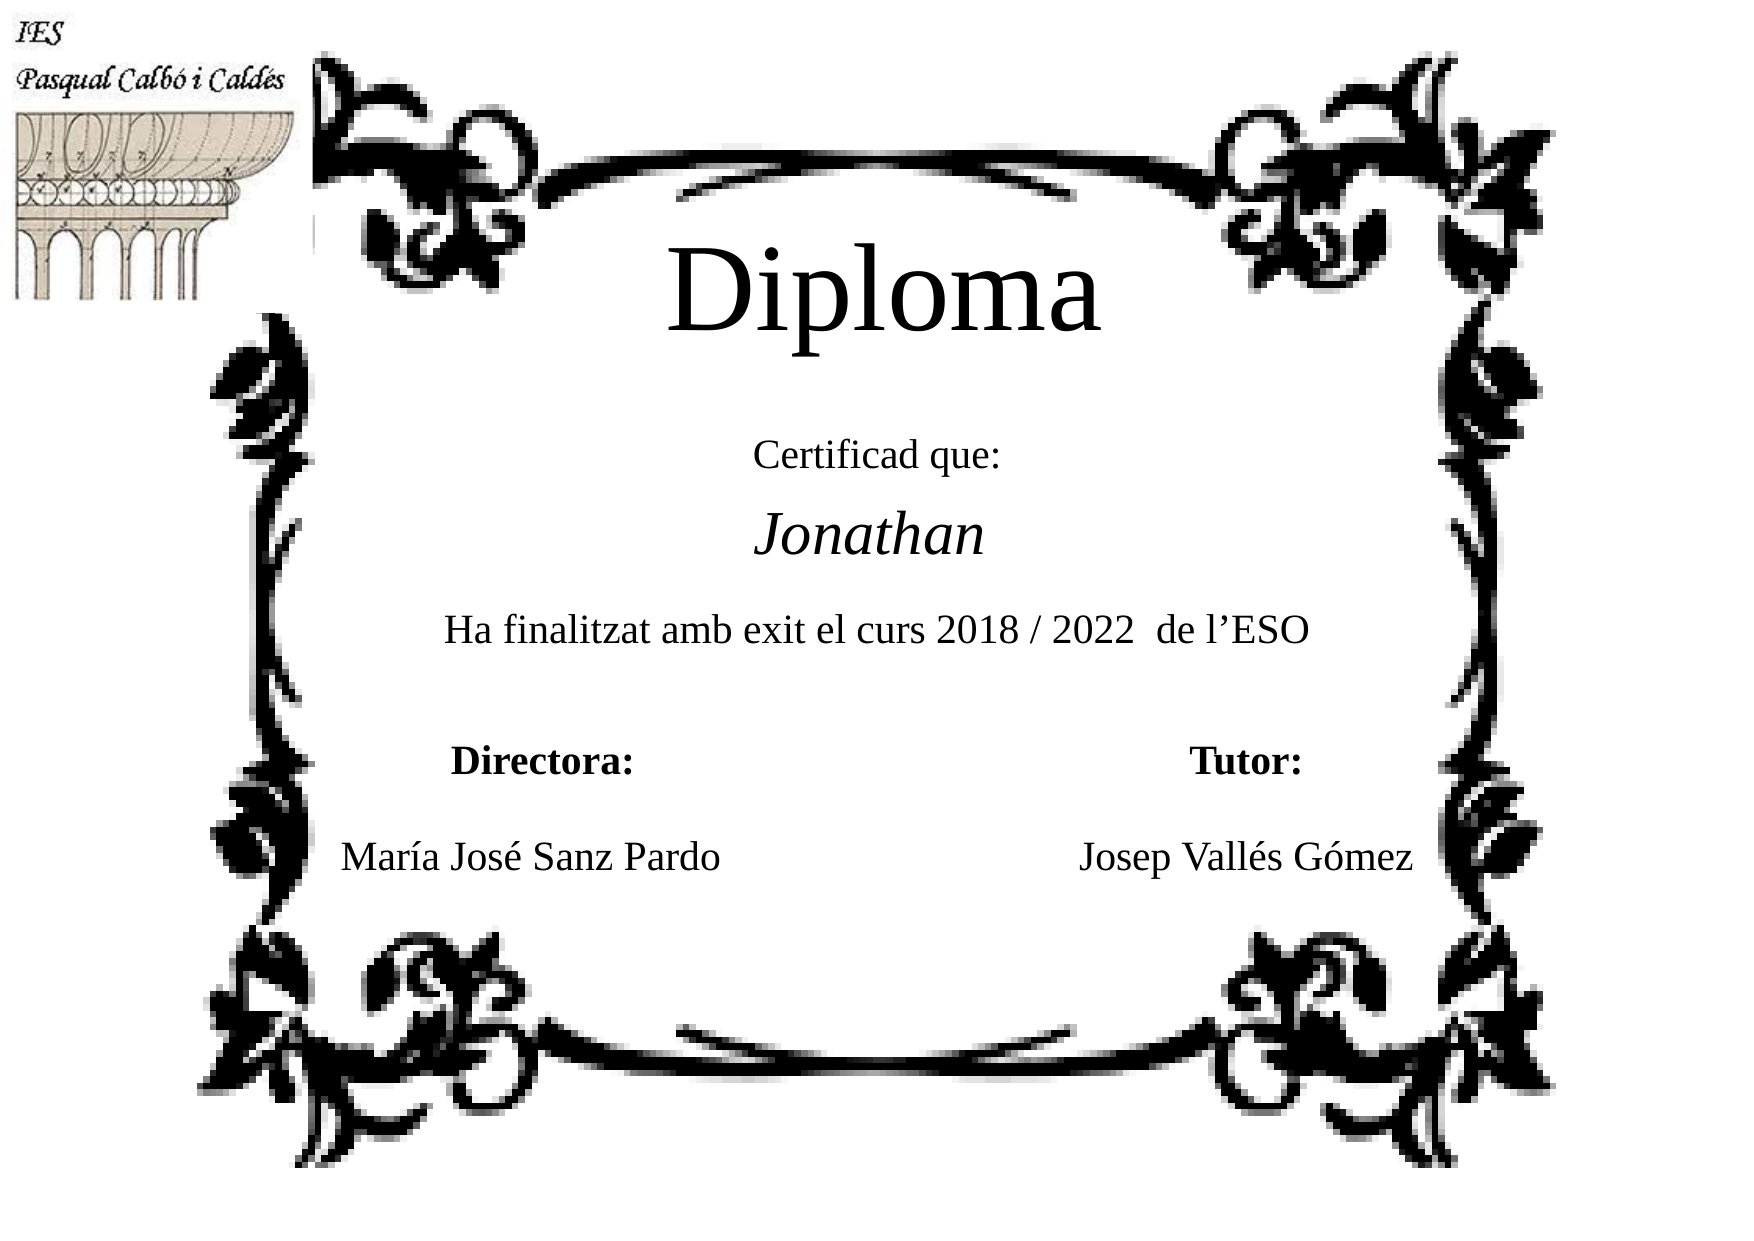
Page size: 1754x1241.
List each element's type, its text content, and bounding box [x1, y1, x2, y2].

picture [0, 0, 1754, 1241]
text Ha finalitzat amb exit el curs 2018 / 2022 de l’ESO [118, 604, 1636, 652]
text Jonathan [651, 496, 1094, 568]
text Directora: Tutor: [118, 736, 1636, 784]
text Certificad que: [118, 430, 1636, 478]
text Diploma [118, 214, 1636, 358]
text María José Sanz Pardo Josep Vallés Gómez [118, 832, 1636, 879]
